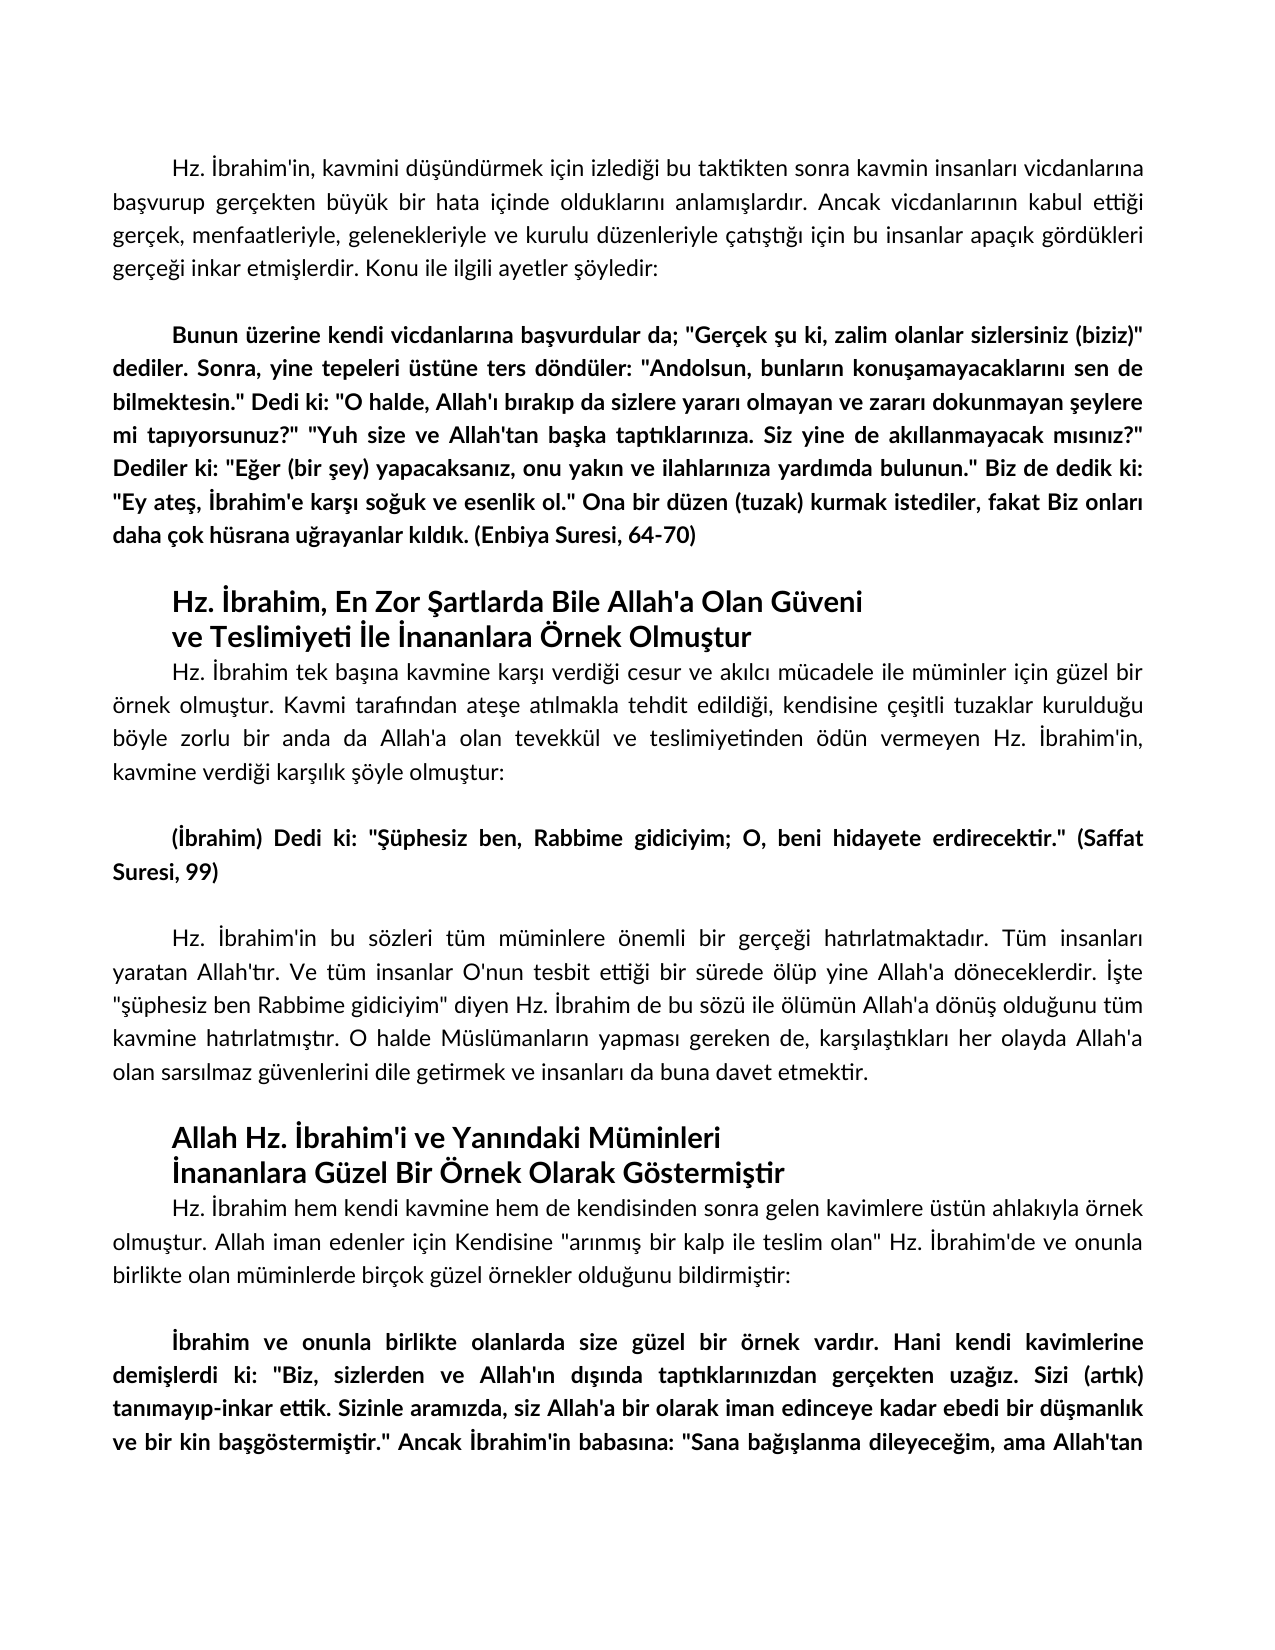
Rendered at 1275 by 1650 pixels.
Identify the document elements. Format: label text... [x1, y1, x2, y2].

text Bunun üzerine kendi vicdanlarına başvurdular da; "Gerçek şu ki, zalim olanlar sizlersiniz (biziz)" dediler. Sonra, yine tepeleri üstüne ters döndüler: "Andolsun, bunların konuşamayacaklarını sen de bilmektesin." Dedi ki: "O halde, Allah'ı bırakıp da sizlere yararı olmayan ve zararı dokunmayan şeylere mi tapıyorsunuz?" "Yuh size ve Allah'tan başka taptıklarınıza. Siz yine de akıllanmayacak mısınız?" Dediler ki: "Eğer (bir şey) yapacaksanız, onu yakın ve ilahlarınıza yardımda bulunun." Biz de dedik ki: "Ey ateş, İbrahim'e karşı soğuk ve esenlik ol." Ona bir düzen (tuzak) kurmak istediler, fakat Biz onları daha çok hüsrana uğrayanlar kıldık. (Enbiya Suresi, 64-70) [112, 317, 1145, 550]
text Hz. İbrahim'in bu sözleri tüm müminlere önemli bir gerçeği hatırlatmaktadır. Tüm insanları yaratan Allah'tır. Ve tüm insanlar O'nun tesbit ettiği bir sürede ölüp yine Allah'a döneceklerdir. İşte "şüphesiz ben Rabbime gidiciyim" diyen Hz. İbrahim de bu sözü ile ölümün Allah'a dönüş olduğunu tüm kavmine hatırlatmıştır. O halde Müslümanların yapması gereken de, karşılaştıkları her olayda Allah'a olan sarsılmaz güvenlerini dile getirmek ve insanları da buna davet etmektir. [112, 920, 1145, 1087]
text ve Teslimiyeti İle İnananlara Örnek Olmuştur [112, 618, 1145, 653]
text (İbrahim) Dedi ki: "Şüphesiz ben, Rabbime gidiciyim; O, beni hidayete erdirecektir." (Saffat Suresi, 99) [112, 820, 1145, 887]
text Hz. İbrahim, En Zor Şartlarda Bile Allah'a Olan Güveni [112, 583, 1145, 618]
text Hz. İbrahim hem kendi kavmine hem de kendisinden sonra gelen kavimlere üstün ahlakıyla örnek olmuştur. Allah iman edenler için Kendisine "arınmış bir kalp ile teslim olan" Hz. İbrahim'de ve onunla birlikte olan müminlerde birçok güzel örnekler olduğunu bildirmiştir: [112, 1190, 1145, 1290]
text Allah Hz. İbrahim'i ve Yanındaki Müminleri [112, 1120, 1145, 1155]
text İnananlara Güzel Bir Örnek Olarak Göstermiştir [112, 1155, 1145, 1190]
text Hz. İbrahim'in, kavmini düşündürmek için izlediği bu taktikten sonra kavmin insanları vicdanlarına başvurup gerçekten büyük bir hata içinde olduklarını anlamışlardır. Ancak vicdanlarının kabul ettiği gerçek, menfaatleriyle, gelenekleriyle ve kurulu düzenleriyle çatıştığı için bu insanlar apaçık gördükleri gerçeği inkar etmişlerdir. Konu ile ilgili ayetler şöyledir: [112, 150, 1145, 283]
text Hz. İbrahim tek başına kavmine karşı verdiği cesur ve akılcı mücadele ile müminler için güzel bir örnek olmuştur. Kavmi tarafından ateşe atılmakla tehdit edildiği, kendisine çeşitli tuzaklar kurulduğu böyle zorlu bir anda da Allah'a olan tevekkül ve teslimiyetinden ödün vermeyen Hz. İbrahim'in, kavmine verdiği karşılık şöyle olmuştur: [112, 653, 1145, 787]
text İbrahim ve onunla birlikte olanlarda size güzel bir örnek vardır. Hani kendi kavimlerine demişlerdi ki: "Biz, sizlerden ve Allah'ın dışında taptıklarınızdan gerçekten uzağız. Sizi (artık) tanımayıp-inkar ettik. Sizinle aramızda, siz Allah'a bir olarak iman edinceye kadar ebedi bir düşmanlık ve bir kin başgöstermiştir." Ancak İbrahim'in babasına: "Sana bağışlanma dileyeceğim, ama Allah'tan [112, 1323, 1145, 1457]
